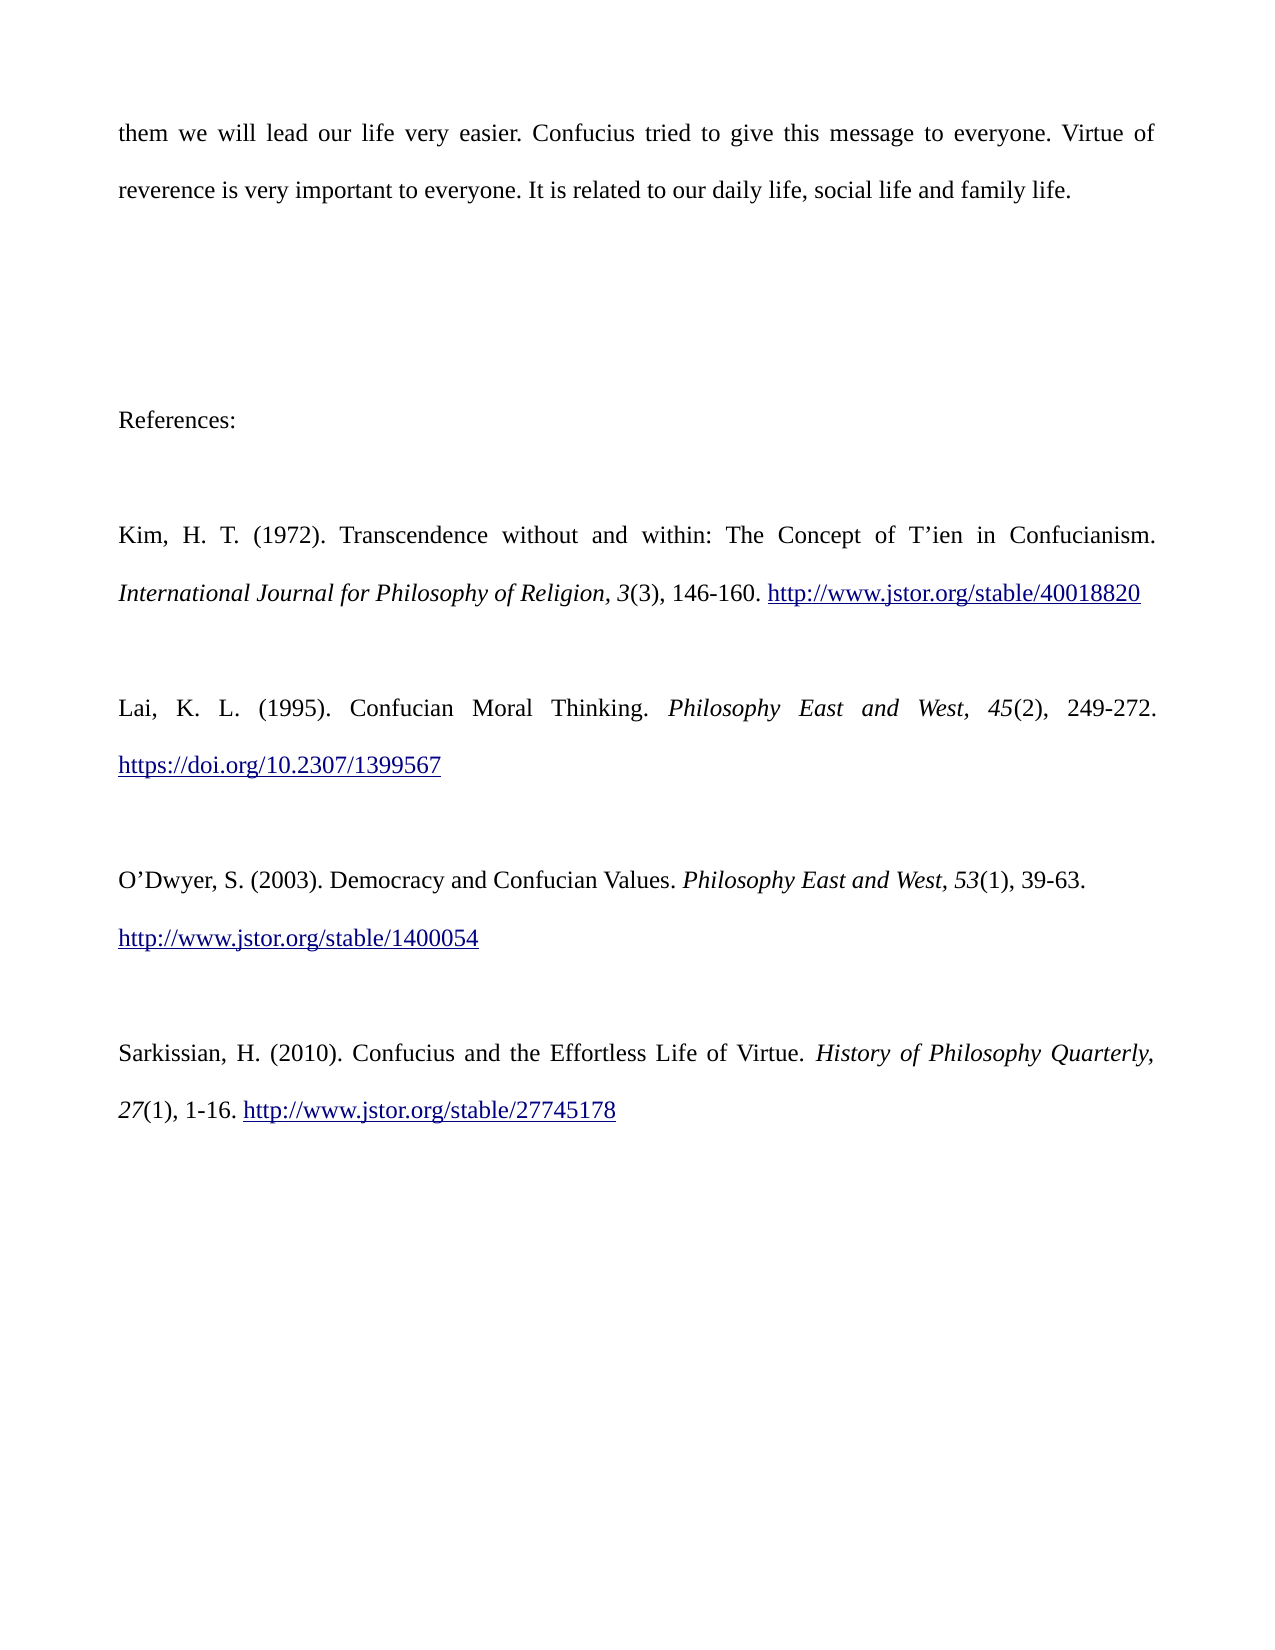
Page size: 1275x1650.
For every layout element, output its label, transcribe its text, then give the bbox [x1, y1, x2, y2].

text References: [118, 406, 1157, 434]
text Sarkissian, H. (2010). Confucius and the Effortless Life of Virtue. History of Philosophy Quarterly, 27(1), 1-16. http://www.jstor.org/stable/27745178 [118, 1038, 1157, 1124]
text Kim, H. T. (1972). Transcendence without and within: The Concept of T’ien in Confucianism. International Journal for Philosophy of Religion, 3(3), 146-160. http://www.jstor.org/stable/40018820 [118, 521, 1157, 607]
text O’Dwyer, S. (2003). Democracy and Confucian Values. Philosophy East and West, 53(1), 39-63. [118, 866, 1157, 894]
text http://www.jstor.org/stable/1400054 [118, 923, 1157, 952]
text them we will lead our life very easier. Confucius tried to give this message to everyone. Virtue of reverence is very important to everyone. It is related to our daily life, social life and family life. [118, 118, 1157, 204]
text Lai, K. L. (1995). Confucian Moral Thinking. Philosophy East and West, 45(2), 249-272. https://doi.org/10.2307/1399567 [118, 693, 1157, 779]
